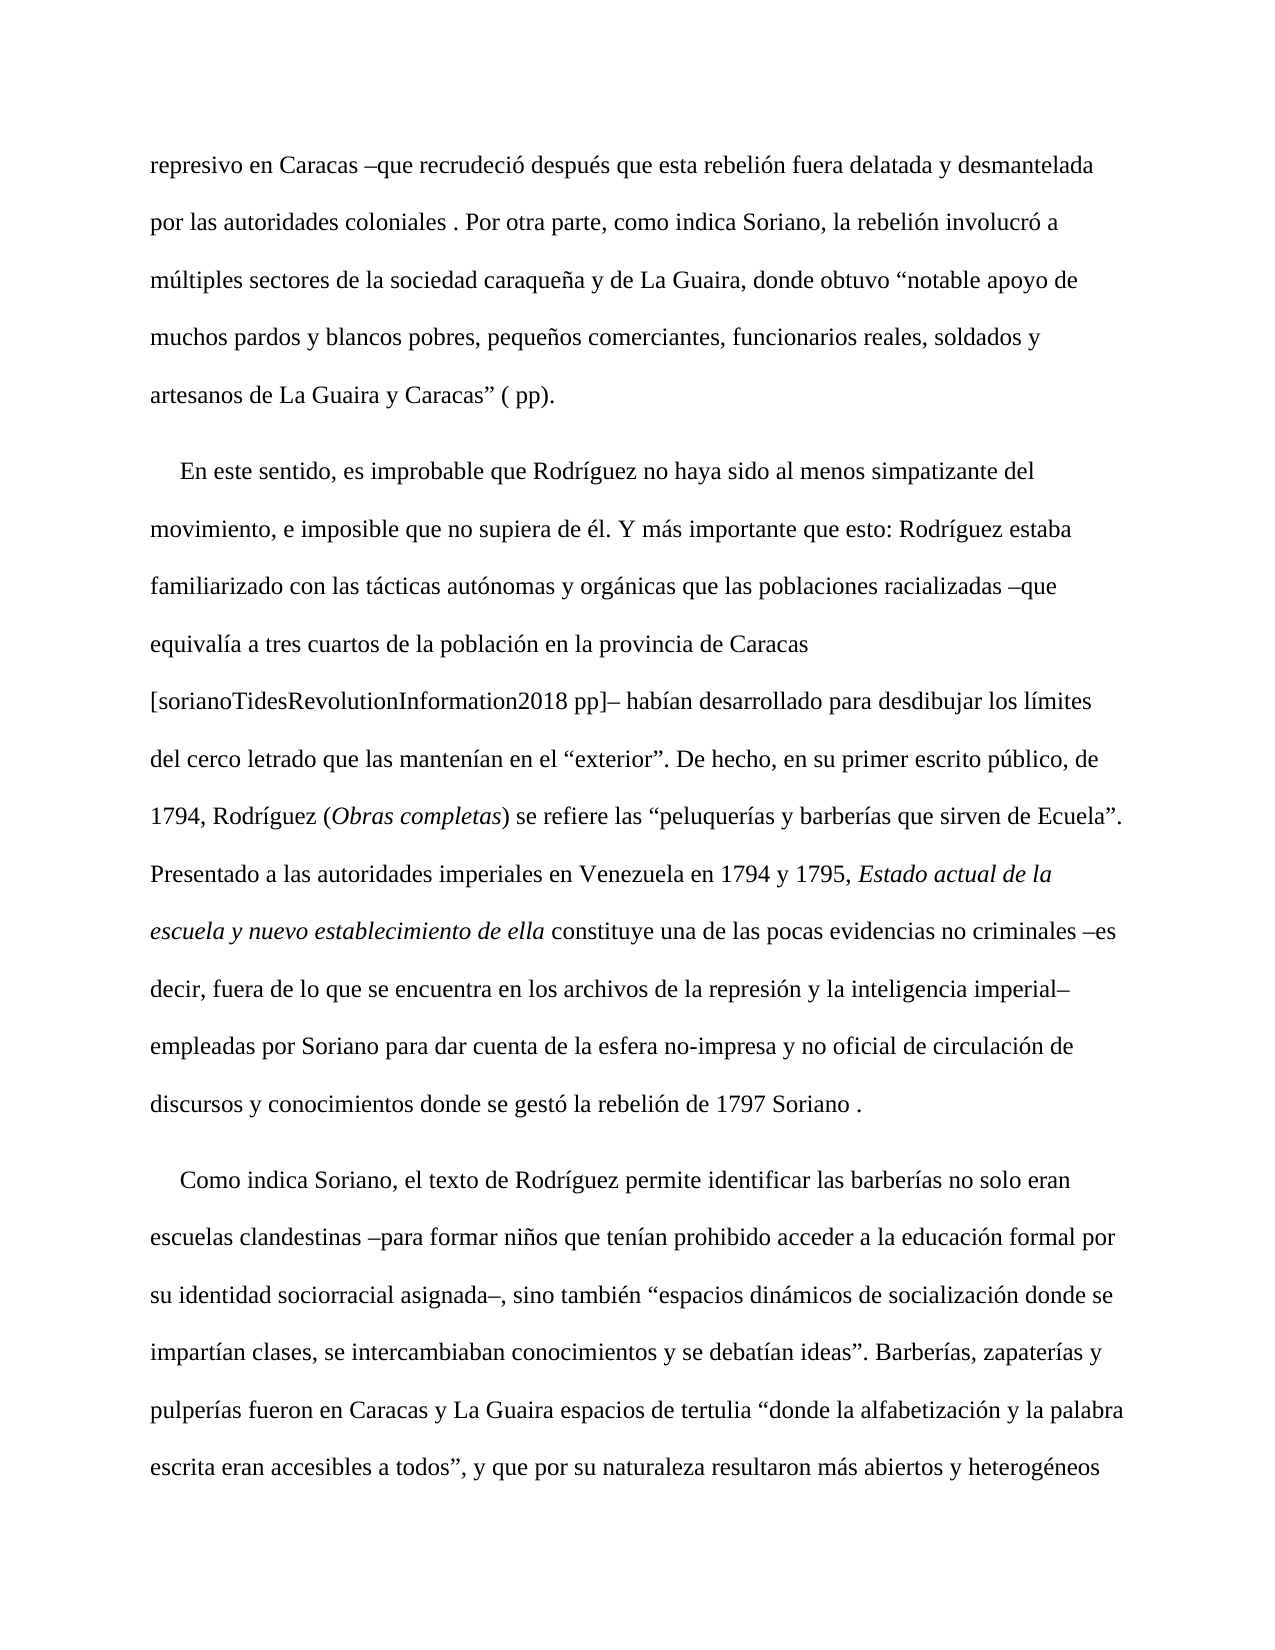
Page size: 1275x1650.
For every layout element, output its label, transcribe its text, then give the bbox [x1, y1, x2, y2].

text Como indica Soriano, el texto de Rodríguez permite identificar las barberías no solo eran escuelas clandestinas –para formar niños que tenían prohibido acceder a la educación formal por su identidad sociorracial asignada–, sino también “espacios dinámicos de socialización donde se impartían clases, se intercambiaban conocimientos y se debatían ideas”. Barberías, zapaterías y pulperías fueron en Caracas y La Guaira espacios de tertulia “donde la alfabetización y la palabra escrita eran accesibles a todos”, y que por su naturaleza resultaron más abiertos y heterogéneos [150, 1165, 1125, 1481]
text En este sentido, es improbable que Rodríguez no haya sido al menos simpatizante del movimiento, e imposible que no supiera de él. Y más importante que esto: Rodríguez estaba familiarizado con las tácticas autónomas y orgánicas que las poblaciones racializadas –que equivalía a tres cuartos de la población en la provincia de Caracas [sorianoTidesRevolutionInformation2018 pp]– habían desarrollado para desdibujar los límites del cerco letrado que las mantenían en el “exterior”. De hecho, en su primer escrito público, de 1794, Rodríguez (Obras completas) se refiere las “peluquerías y barberías que sirven de Ecuela”. Presentado a las autoridades imperiales en Venezuela en 1794 y 1795, Estado actual de la escuela y nuevo establecimiento de ella constituye una de las pocas evidencias no criminales –es decir, fuera de lo que se encuentra en los archivos de la represión y la inteligencia imperial– empleadas por Soriano para dar cuenta de la esfera no-impresa y no oficial de circulación de discursos y conocimientos donde se gestó la rebelión de 1797 Soriano . [150, 456, 1125, 1117]
text represivo en Caracas –que recrudeció después que esta rebelión fuera delatada y desmantelada por las autoridades coloniales . Por otra parte, como indica Soriano, la rebelión involucró a múltiples sectores de la sociedad caraqueña y de La Guaira, donde obtuvo “notable apoyo de muchos pardos y blancos pobres, pequeños comerciantes, funcionarios reales, soldados y artesanos de La Guaira y Caracas” ( pp). [150, 150, 1125, 409]
